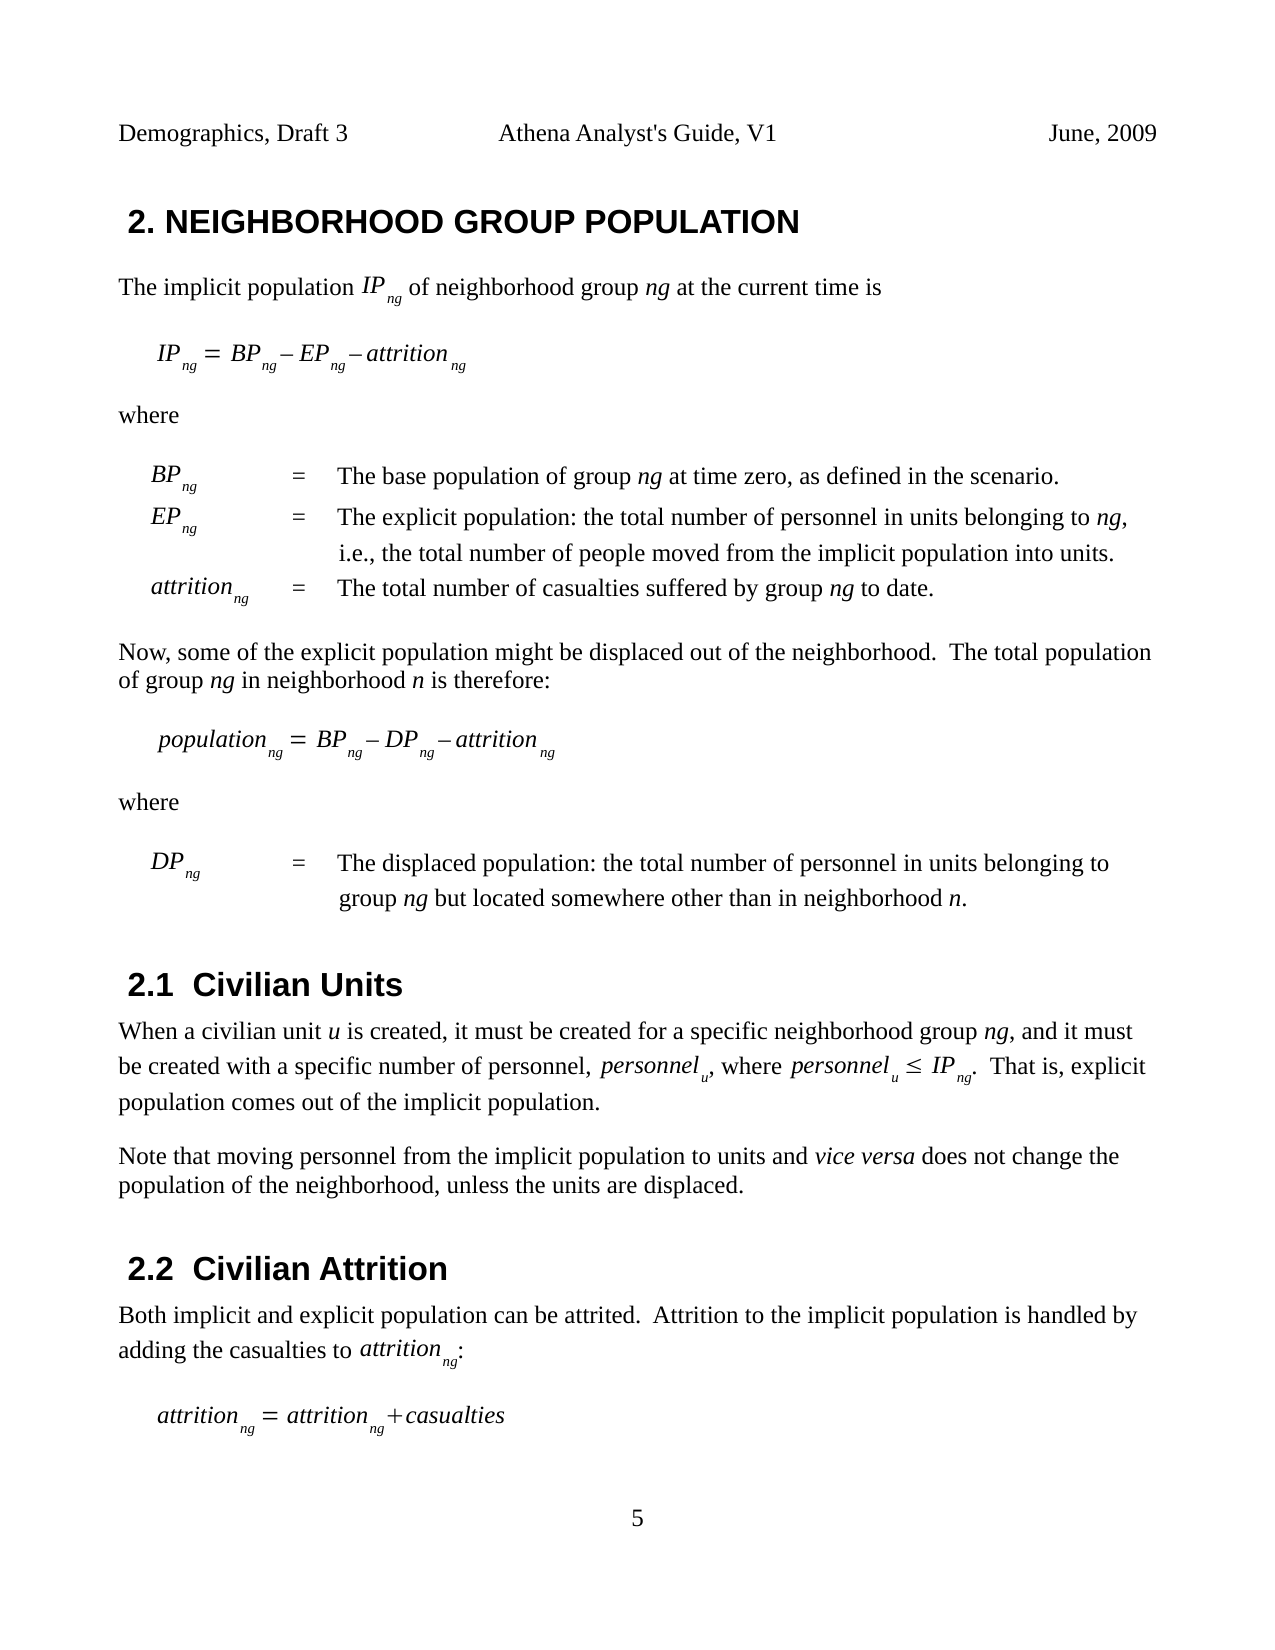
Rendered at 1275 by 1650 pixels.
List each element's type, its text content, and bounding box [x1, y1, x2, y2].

subtitle Civilian Attrition [118, 1249, 1157, 1287]
text When a civilian unit u is created, it must be created for a specific neighborhood group ng, and it must be created with a specific number of personnel, , where . That is, explicit population comes out of the implicit population. [118, 1016, 1157, 1115]
text Note that moving personnel from the implicit population to units and vice versa does not change the population of the neighborhood, unless the units are displaced. [118, 1141, 1157, 1198]
subtitle Neighborhood Group Population [118, 202, 1157, 240]
text Now, some of the explicit population might be displaced out of the neighborhood. The total population of group ng in neighborhood n is therefore: [118, 637, 1157, 694]
text where [118, 400, 1157, 429]
text = The base population of group ng at time zero, as defined in the scenario. [149, 454, 1157, 496]
text where [118, 787, 1157, 816]
text = The displaced population: the total number of personnel in units belonging to group ng but located somewhere other than in neighborhood n. [149, 841, 1157, 912]
text = The total number of casualties suffered by group ng to date. [149, 566, 1157, 608]
text The implicit population of neighborhood group ng at the current time is [118, 266, 1157, 307]
text = The explicit population: the total number of personnel in units belonging to ng, i.e., the total number of people moved from the implicit population into units. [149, 496, 1157, 566]
subtitle Civilian Units [118, 965, 1157, 1004]
text Both implicit and explicit population can be attrited. Attrition to the implicit population is handled by adding the casualties to : [118, 1300, 1157, 1370]
